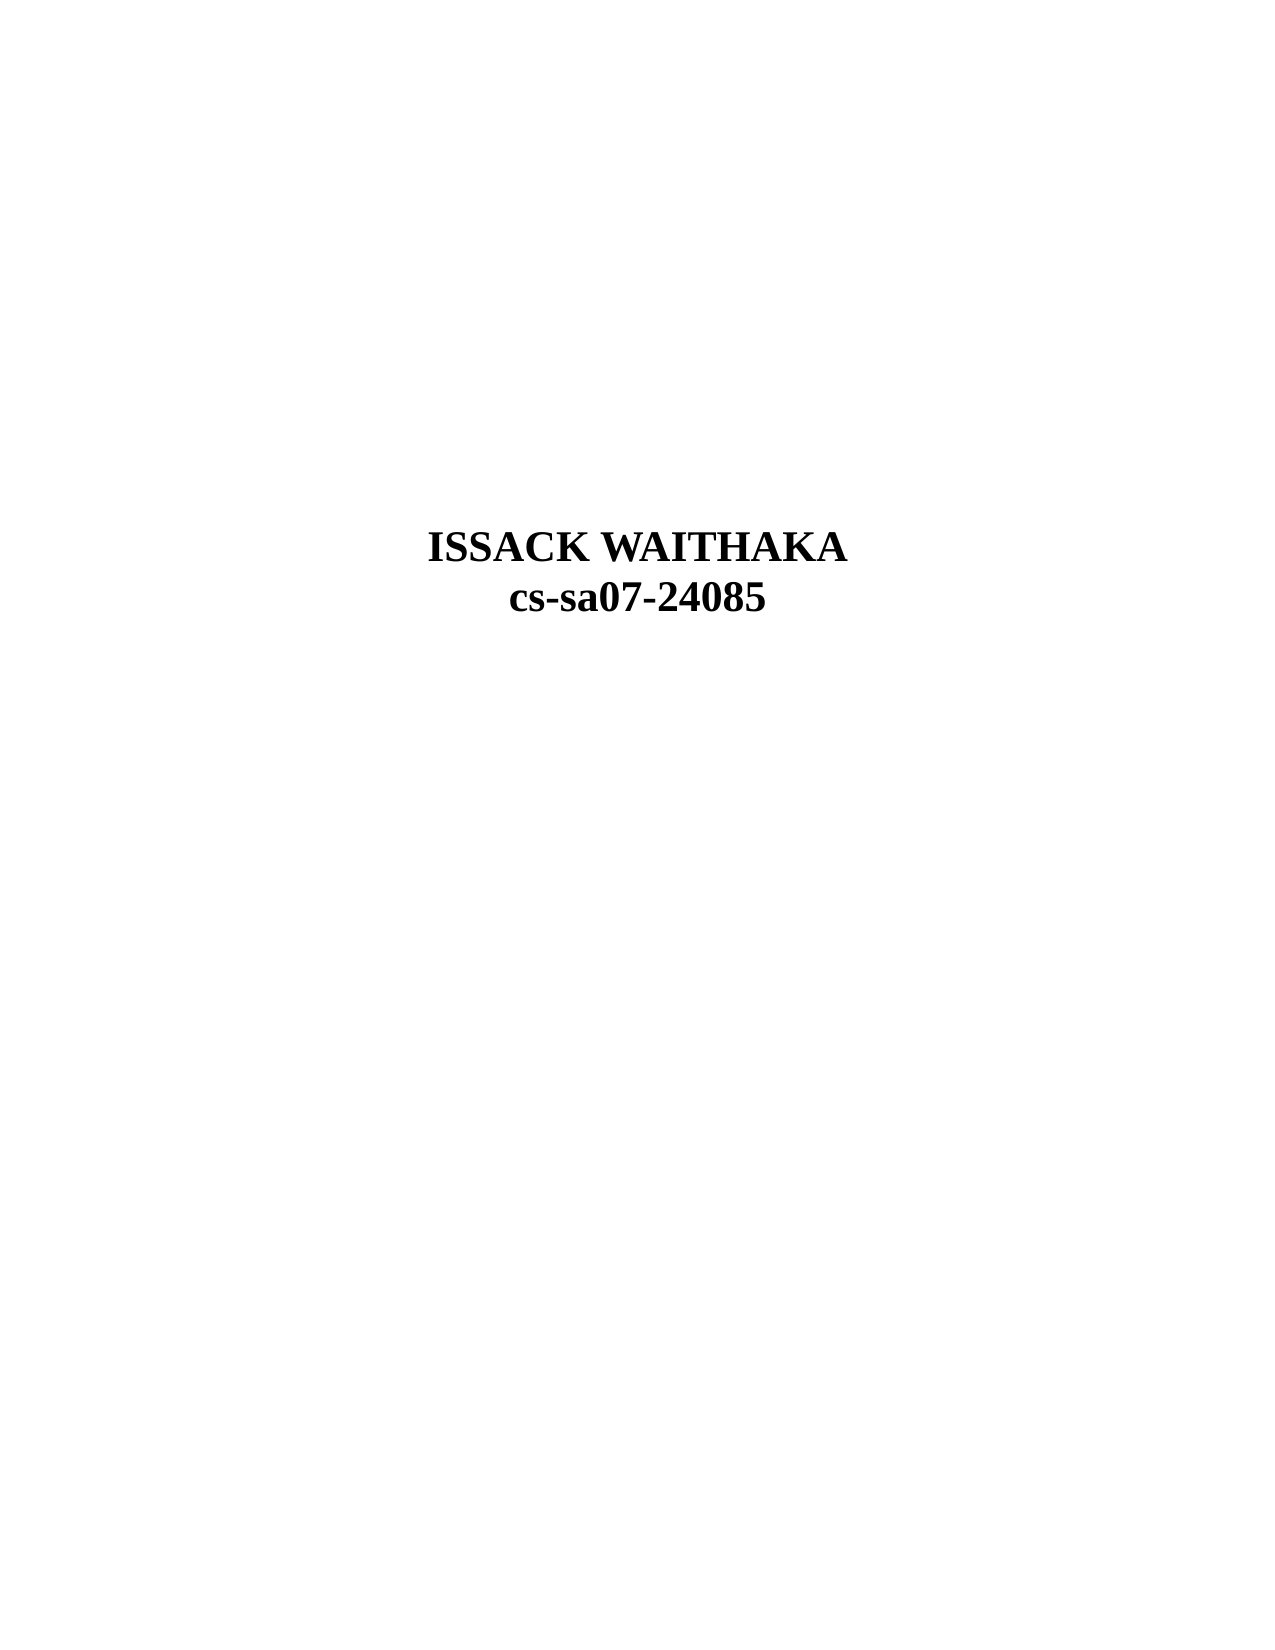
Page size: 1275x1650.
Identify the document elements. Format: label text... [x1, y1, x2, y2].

text cs-sa07-24085 [118, 571, 1157, 621]
text ISSACK WAITHAKA [118, 521, 1157, 571]
